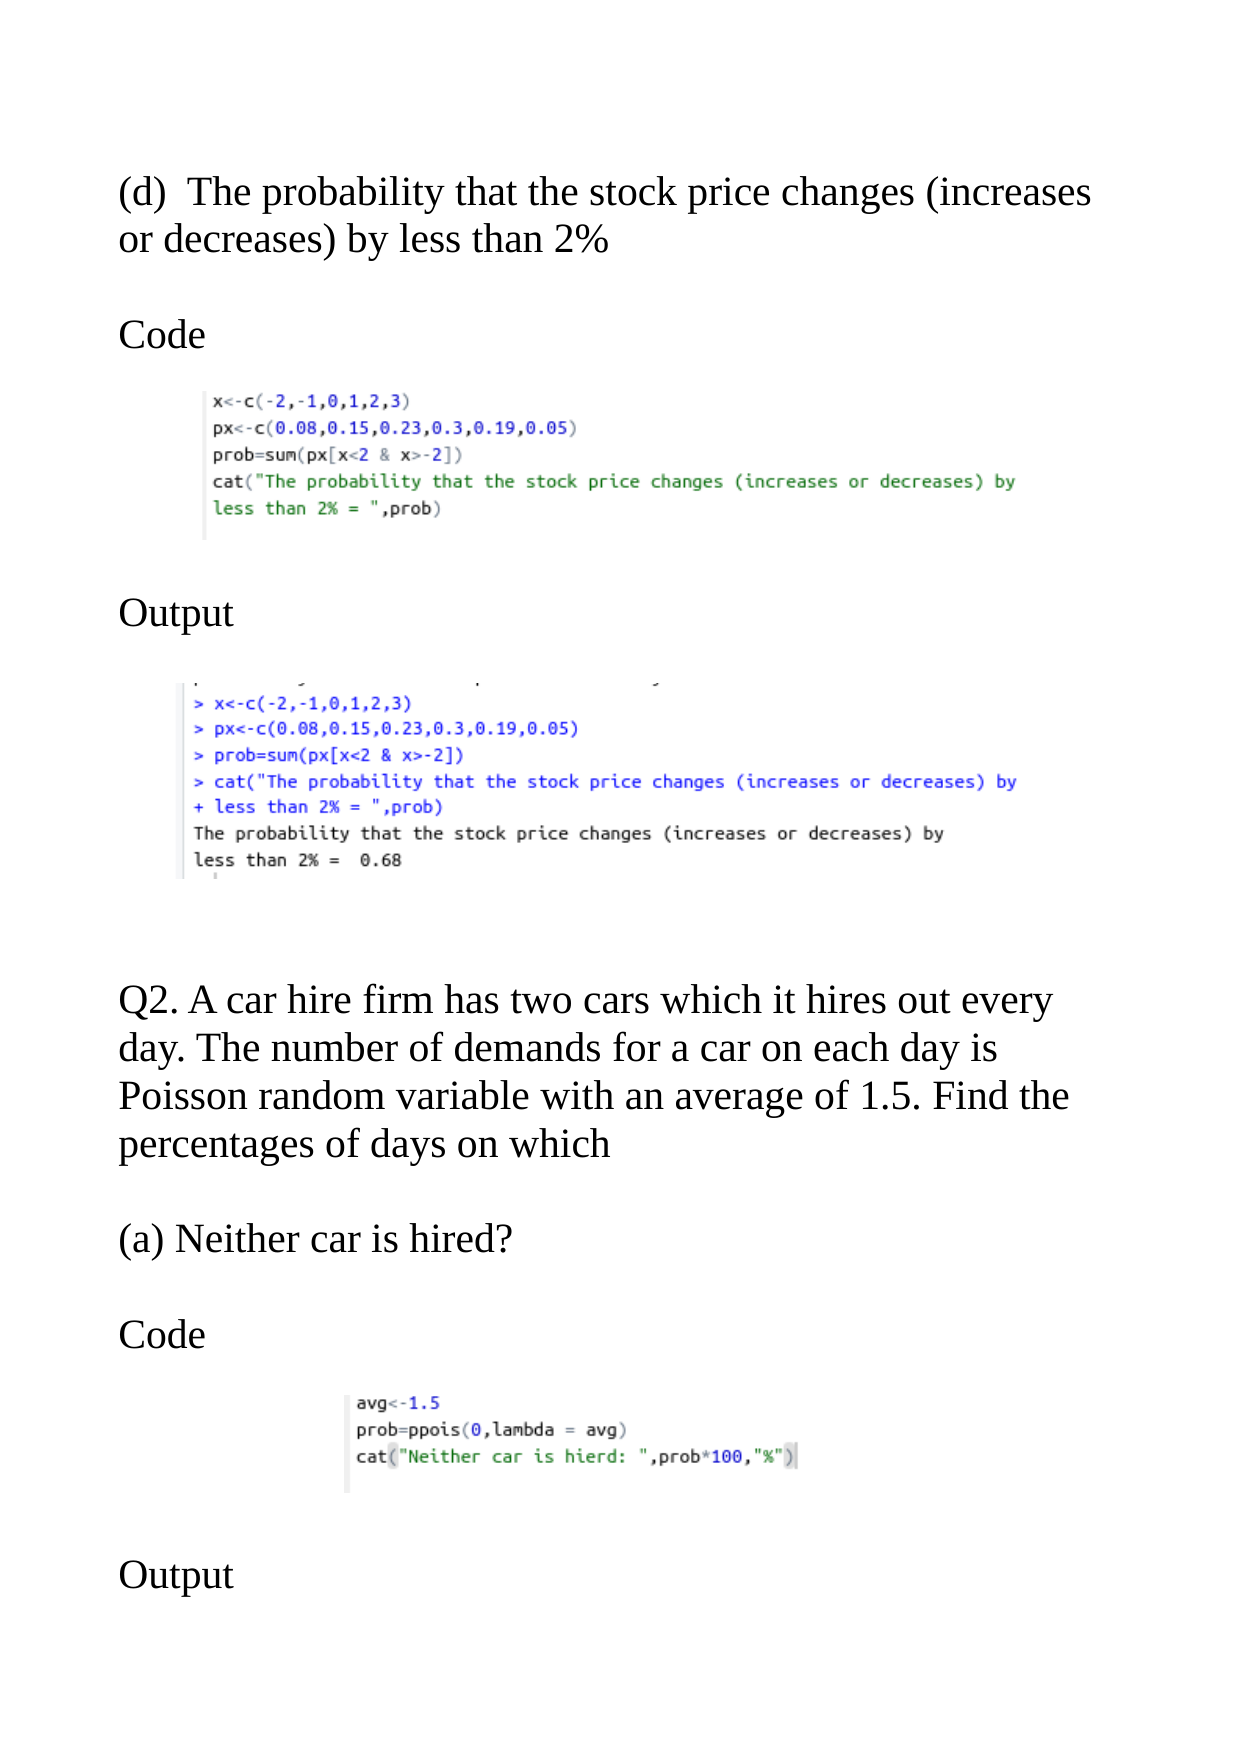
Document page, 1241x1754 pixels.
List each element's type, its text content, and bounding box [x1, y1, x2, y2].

picture [175, 683, 1065, 879]
text (d) The probability that the stock price changes (increases or decreases) by less than 2% [118, 166, 1122, 262]
picture [202, 391, 1039, 540]
text Code [118, 1310, 1122, 1358]
text (a) Neither car is hired? [118, 1214, 1122, 1262]
picture [344, 1395, 844, 1493]
text Q2. A car hire firm has two cars which it hires out every day. The number of demands for a car on each day is Poisson random variable with an average of 1.5. Find the percentages of days on which [118, 974, 1122, 1166]
text Code [118, 310, 1122, 358]
text Output [118, 587, 1122, 635]
text Output [118, 1549, 1122, 1597]
